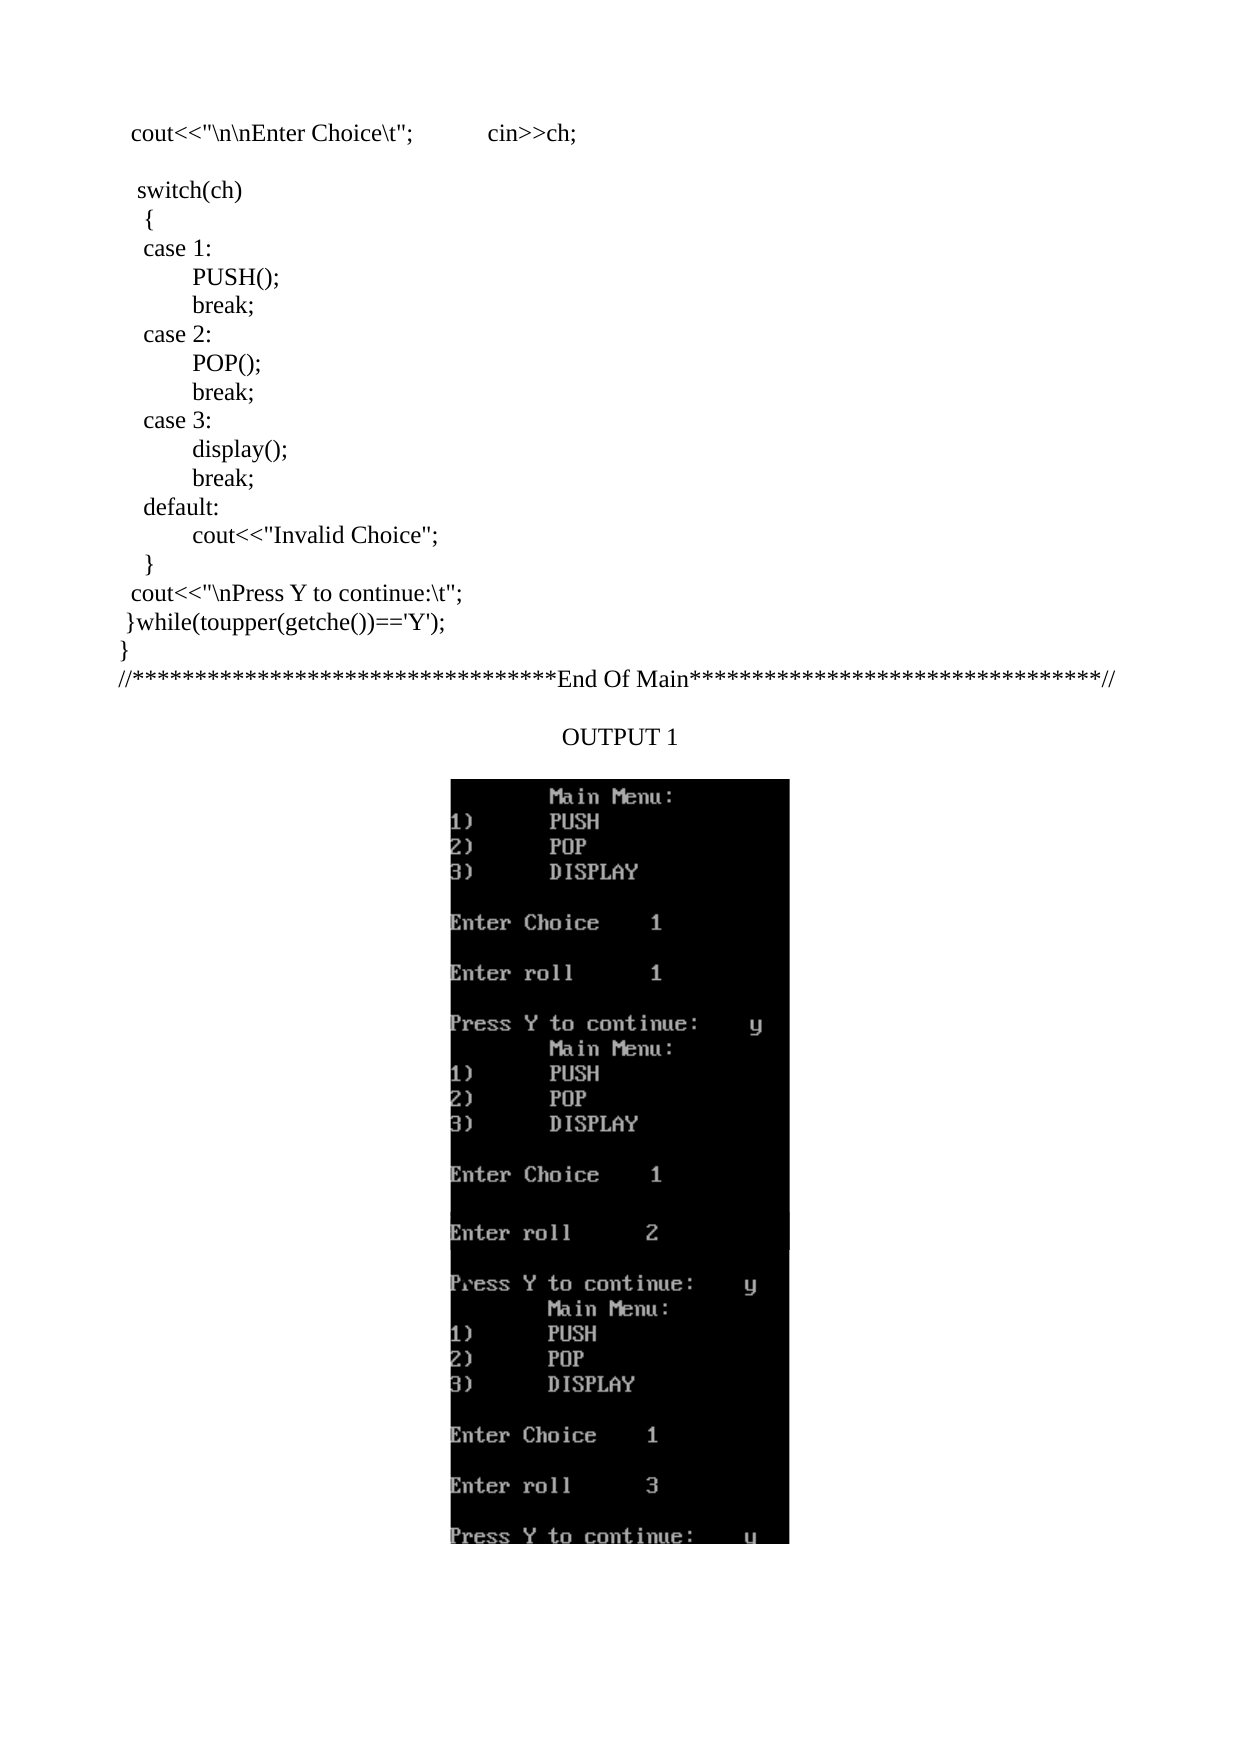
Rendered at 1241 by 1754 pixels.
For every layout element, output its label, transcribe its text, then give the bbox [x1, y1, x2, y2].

text //**********************************End Of Main*********************************// [118, 664, 1122, 693]
text case 2: [118, 319, 1122, 348]
text OUTPUT 1 [118, 722, 1122, 751]
text }while(toupper(getche())=='Y'); [118, 607, 1122, 636]
text case 3: [118, 406, 1122, 434]
text } [118, 549, 1122, 578]
text { [118, 204, 1122, 233]
text } [118, 636, 1122, 664]
text break; [118, 463, 1122, 492]
text PUSH(); [118, 262, 1122, 291]
text cout<<"\n\nEnter Choice\t"; cin>>ch; [118, 118, 1122, 147]
text break; [118, 377, 1122, 406]
text default: [118, 492, 1122, 521]
text cout<<"\nPress Y to continue:\t"; [118, 578, 1122, 607]
text POP(); [118, 348, 1122, 377]
text display(); [118, 434, 1122, 463]
text switch(ch) [118, 176, 1122, 204]
text break; [118, 291, 1122, 319]
text case 1: [118, 233, 1122, 262]
text cout<<"Invalid Choice"; [118, 521, 1122, 549]
